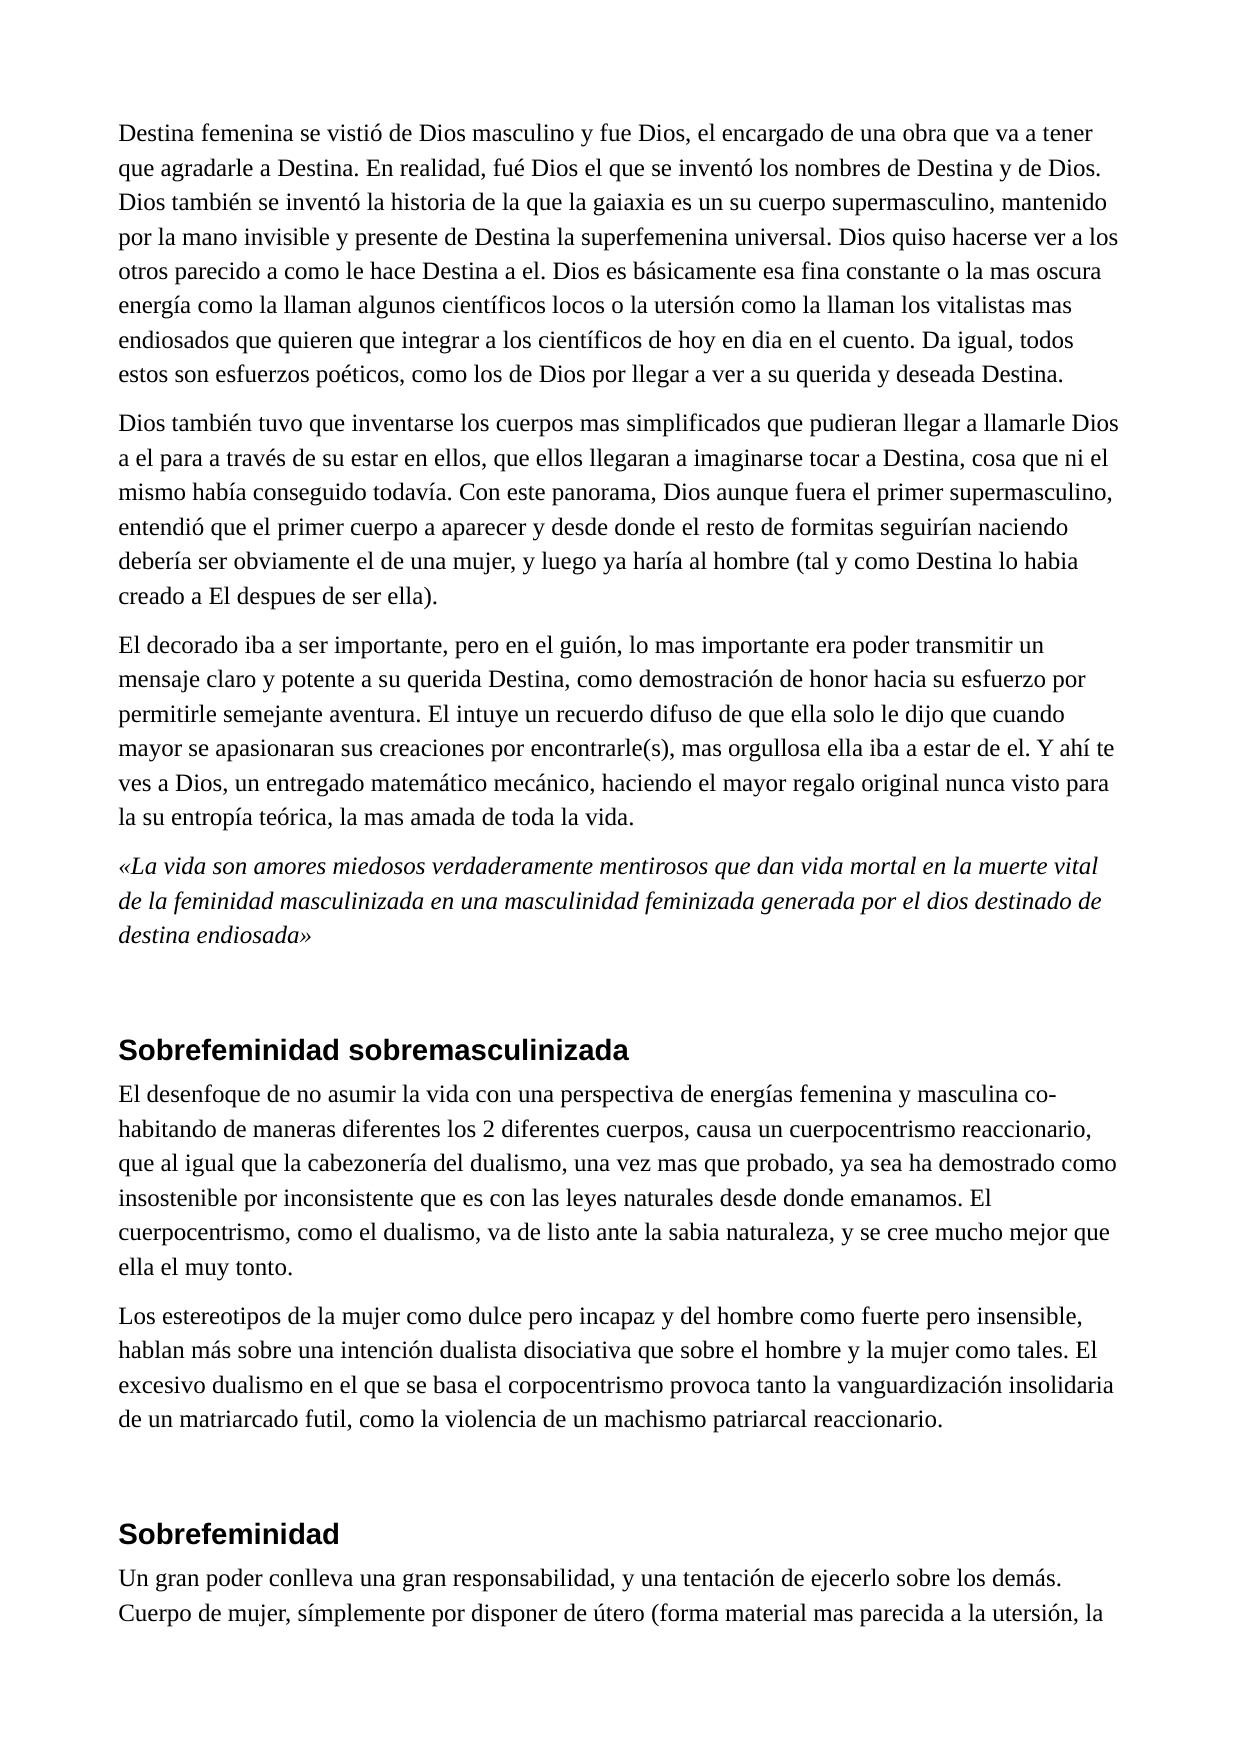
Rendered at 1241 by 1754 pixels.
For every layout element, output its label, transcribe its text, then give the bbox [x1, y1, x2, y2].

text Los estereotipos de la mujer como dulce pero incapaz y del hombre como fuerte pero insensible, hablan más sobre una intención dualista disociativa que sobre el hombre y la mujer como tales. El excesivo dualismo en el que se basa el corpocentrismo provoca tanto la vanguardización insolidaria de un matriarcado futil, como la violencia de un machismo patriarcal reaccionario. [118, 1301, 1122, 1433]
text Un gran poder conlleva una gran responsabilidad, y una tentación de ejecerlo sobre los demás. Cuerpo de mujer, símplemente por disponer de útero (forma material mas parecida a la utersión, la [118, 1563, 1122, 1626]
subtitle Sobrefeminidad [118, 1517, 1122, 1551]
text Destina femenina se vistió de Dios masculino y fue Dios, el encargado de una obra que va a tener que agradarle a Destina. En realidad, fué Dios el que se inventó los nombres de Destina y de Dios. Dios también se inventó la historia de la que la gaiaxia es un su cuerpo supermasculino, mantenido por la mano invisible y presente de Destina la superfemenina universal. Dios quiso hacerse ver a los otros parecido a como le hace Destina a el. Dios es básicamente esa fina constante o la mas oscura energía como la llaman algunos científicos locos o la utersión como la llaman los vitalistas mas endiosados que quieren que integrar a los científicos de hoy en dia en el cuento. Da igual, todos estos son esfuerzos poéticos, como los de Dios por llegar a ver a su querida y deseada Destina. [118, 118, 1122, 388]
text El decorado iba a ser importante, pero en el guión, lo mas importante era poder transmitir un mensaje claro y potente a su querida Destina, como demostración de honor hacia su esfuerzo por permitirle semejante aventura. El intuye un recuerdo difuso de que ella solo le dijo que cuando mayor se apasionaran sus creaciones por encontrarle(s), mas orgullosa ella iba a estar de el. Y ahí te ves a Dios, un entregado matemático mecánico, haciendo el mayor regalo original nunca visto para la su entropía teórica, la mas amada de toda la vida. [118, 630, 1122, 831]
text «La vida son amores miedosos verdaderamente mentirosos que dan vida mortal en la muerte vital de la feminidad masculinizada en una masculinidad feminizada generada por el dios destinado de destina endiosada» [118, 851, 1122, 949]
text El desenfoque de no asumir la vida con una perspectiva de energías femenina y masculina co-habitando de maneras diferentes los 2 diferentes cuerpos, causa un cuerpocentrismo reaccionario, que al igual que la cabezonería del dualismo, una vez mas que probado, ya sea ha demostrado como insostenible por inconsistente que es con las leyes naturales desde donde emanamos. El cuerpocentrismo, como el dualismo, va de listo ante la sabia naturaleza, y se cree mucho mejor que ella el muy tonto. [118, 1079, 1122, 1281]
text Dios también tuvo que inventarse los cuerpos mas simplificados que pudieran llegar a llamarle Dios a el para a través de su estar en ellos, que ellos llegaran a imaginarse tocar a Destina, cosa que ni el mismo había conseguido todavía. Con este panorama, Dios aunque fuera el primer supermasculino, entendió que el primer cuerpo a aparecer y desde donde el resto de formitas seguirían naciendo debería ser obviamente el de una mujer, y luego ya haría al hombre (tal y como Destina lo habia creado a El despues de ser ella). [118, 408, 1122, 610]
subtitle Sobrefeminidad sobremasculinizada [118, 1033, 1122, 1067]
